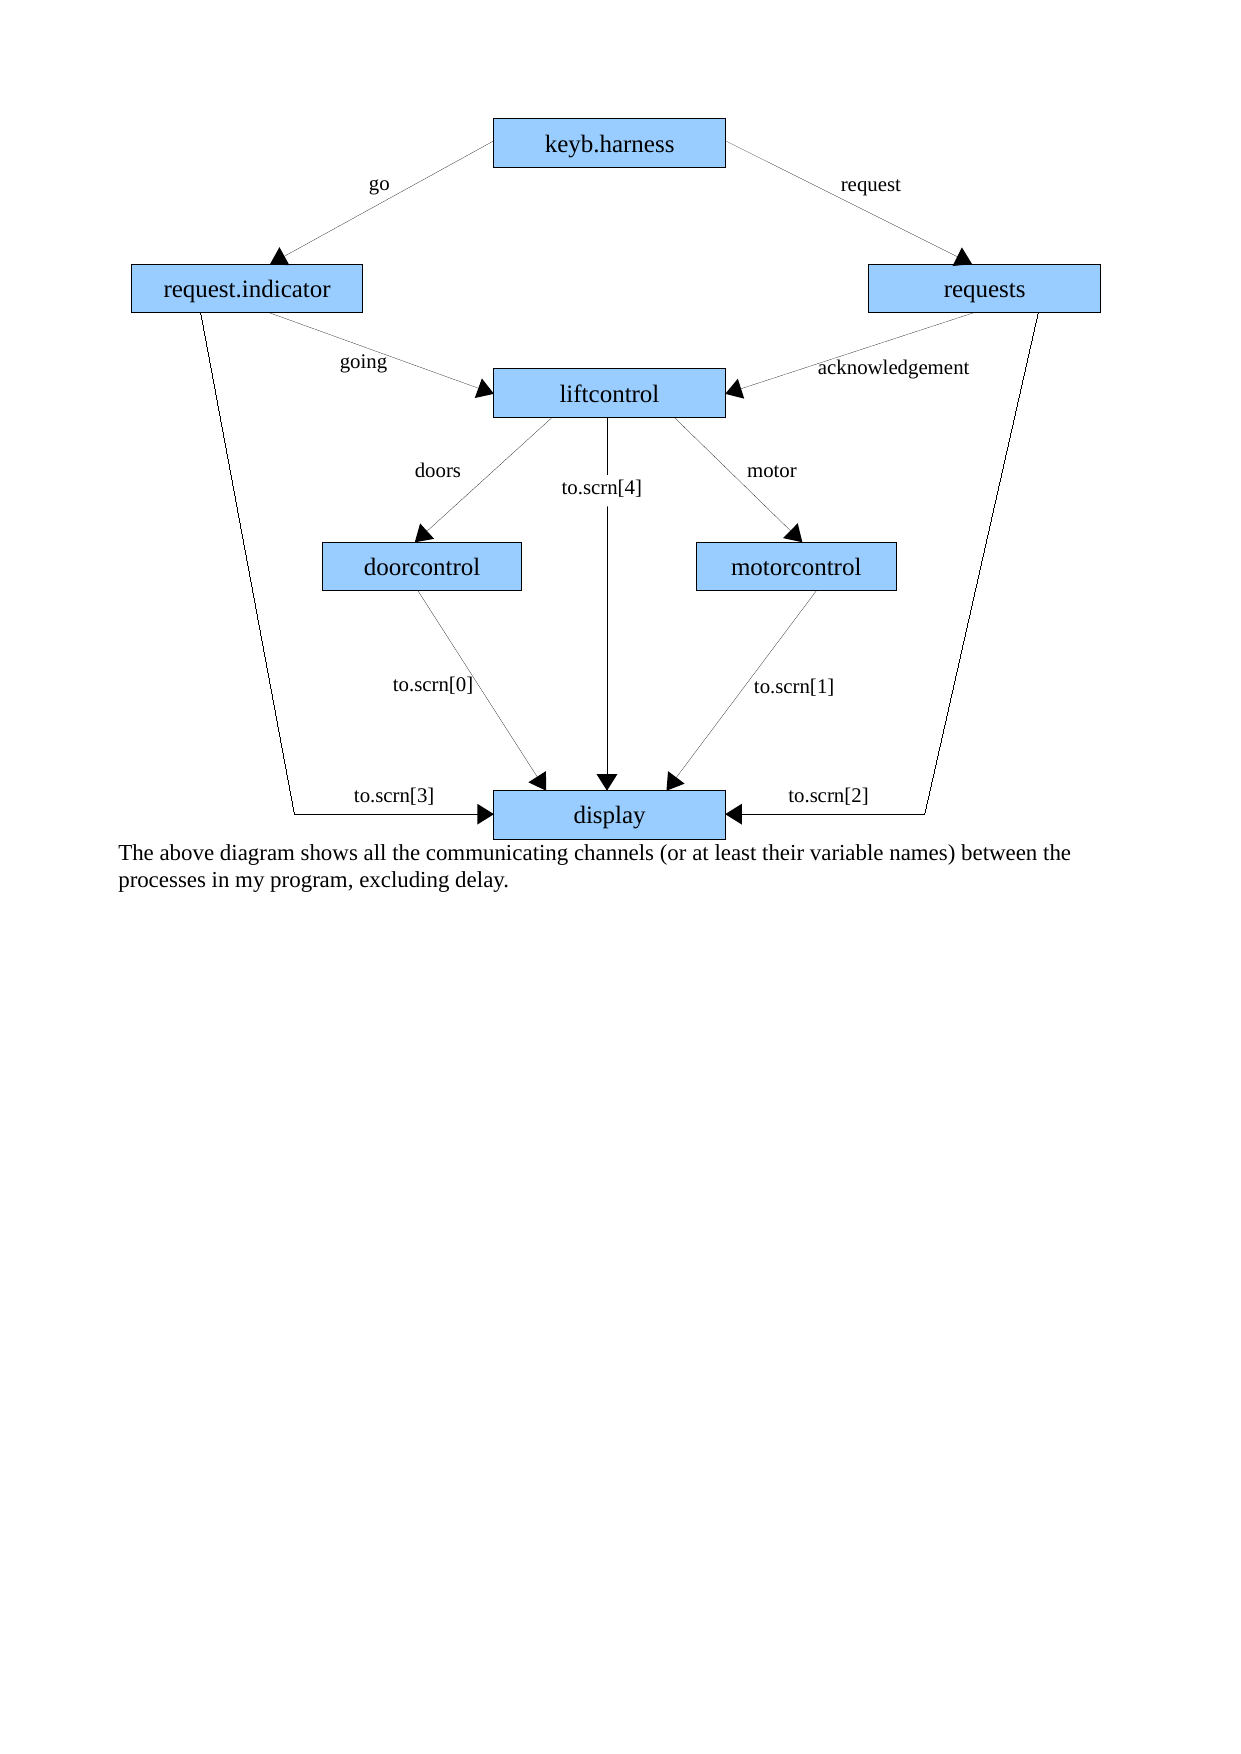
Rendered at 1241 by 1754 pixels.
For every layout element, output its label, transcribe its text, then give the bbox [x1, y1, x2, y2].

text The above diagram shows all the communicating channels (or at least their variable names) between the processes in my program, excluding delay. [118, 751, 1122, 892]
